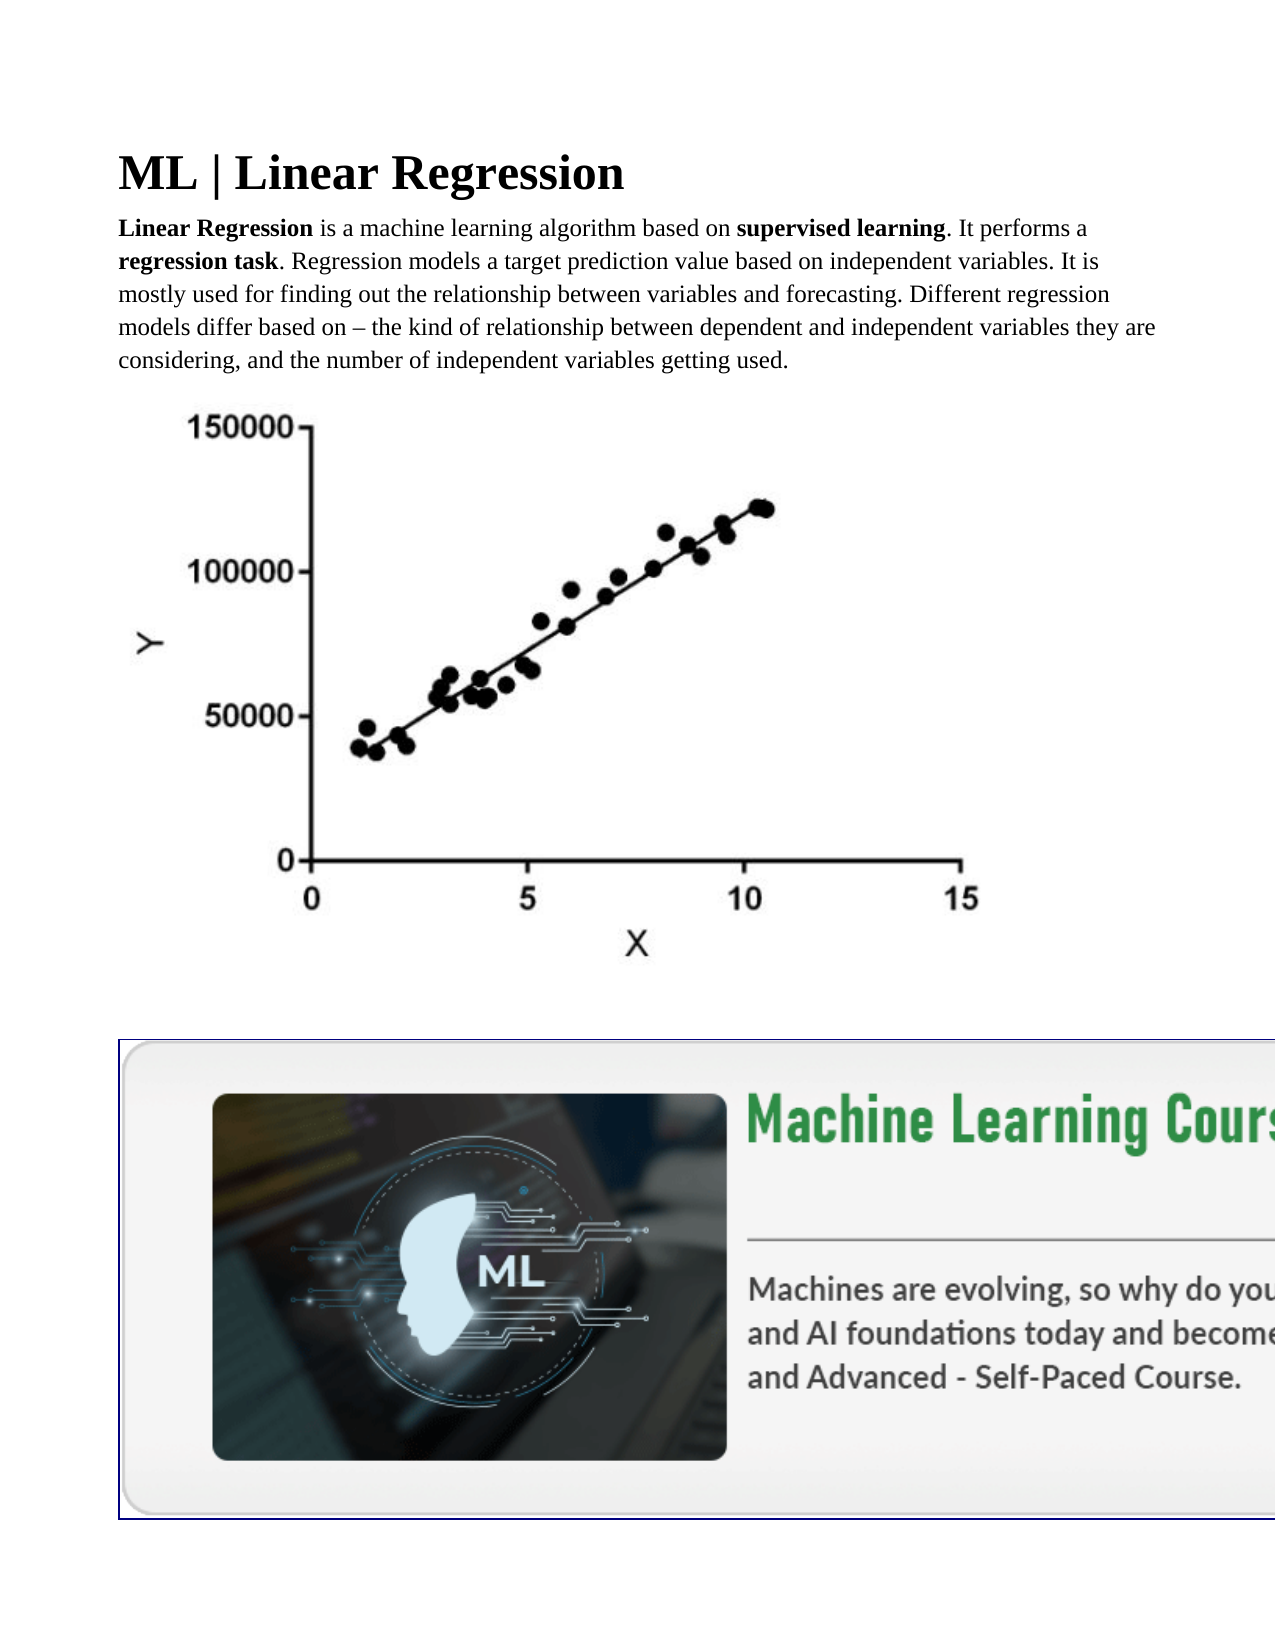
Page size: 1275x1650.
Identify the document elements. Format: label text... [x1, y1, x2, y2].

picture [120, 1040, 1275, 1518]
subtitle ML | Linear Regression [118, 143, 1157, 201]
picture [118, 378, 1012, 972]
text Linear Regression is a machine learning algorithm based on supervised learning. It performs a regression task. Regression models a target prediction value based on independent variables. It is mostly used for finding out the relationship between variables and forecasting. Different regression models differ based on – the kind of relationship between dependent and independent variables they are considering, and the number of independent variables getting used. [118, 213, 1157, 972]
